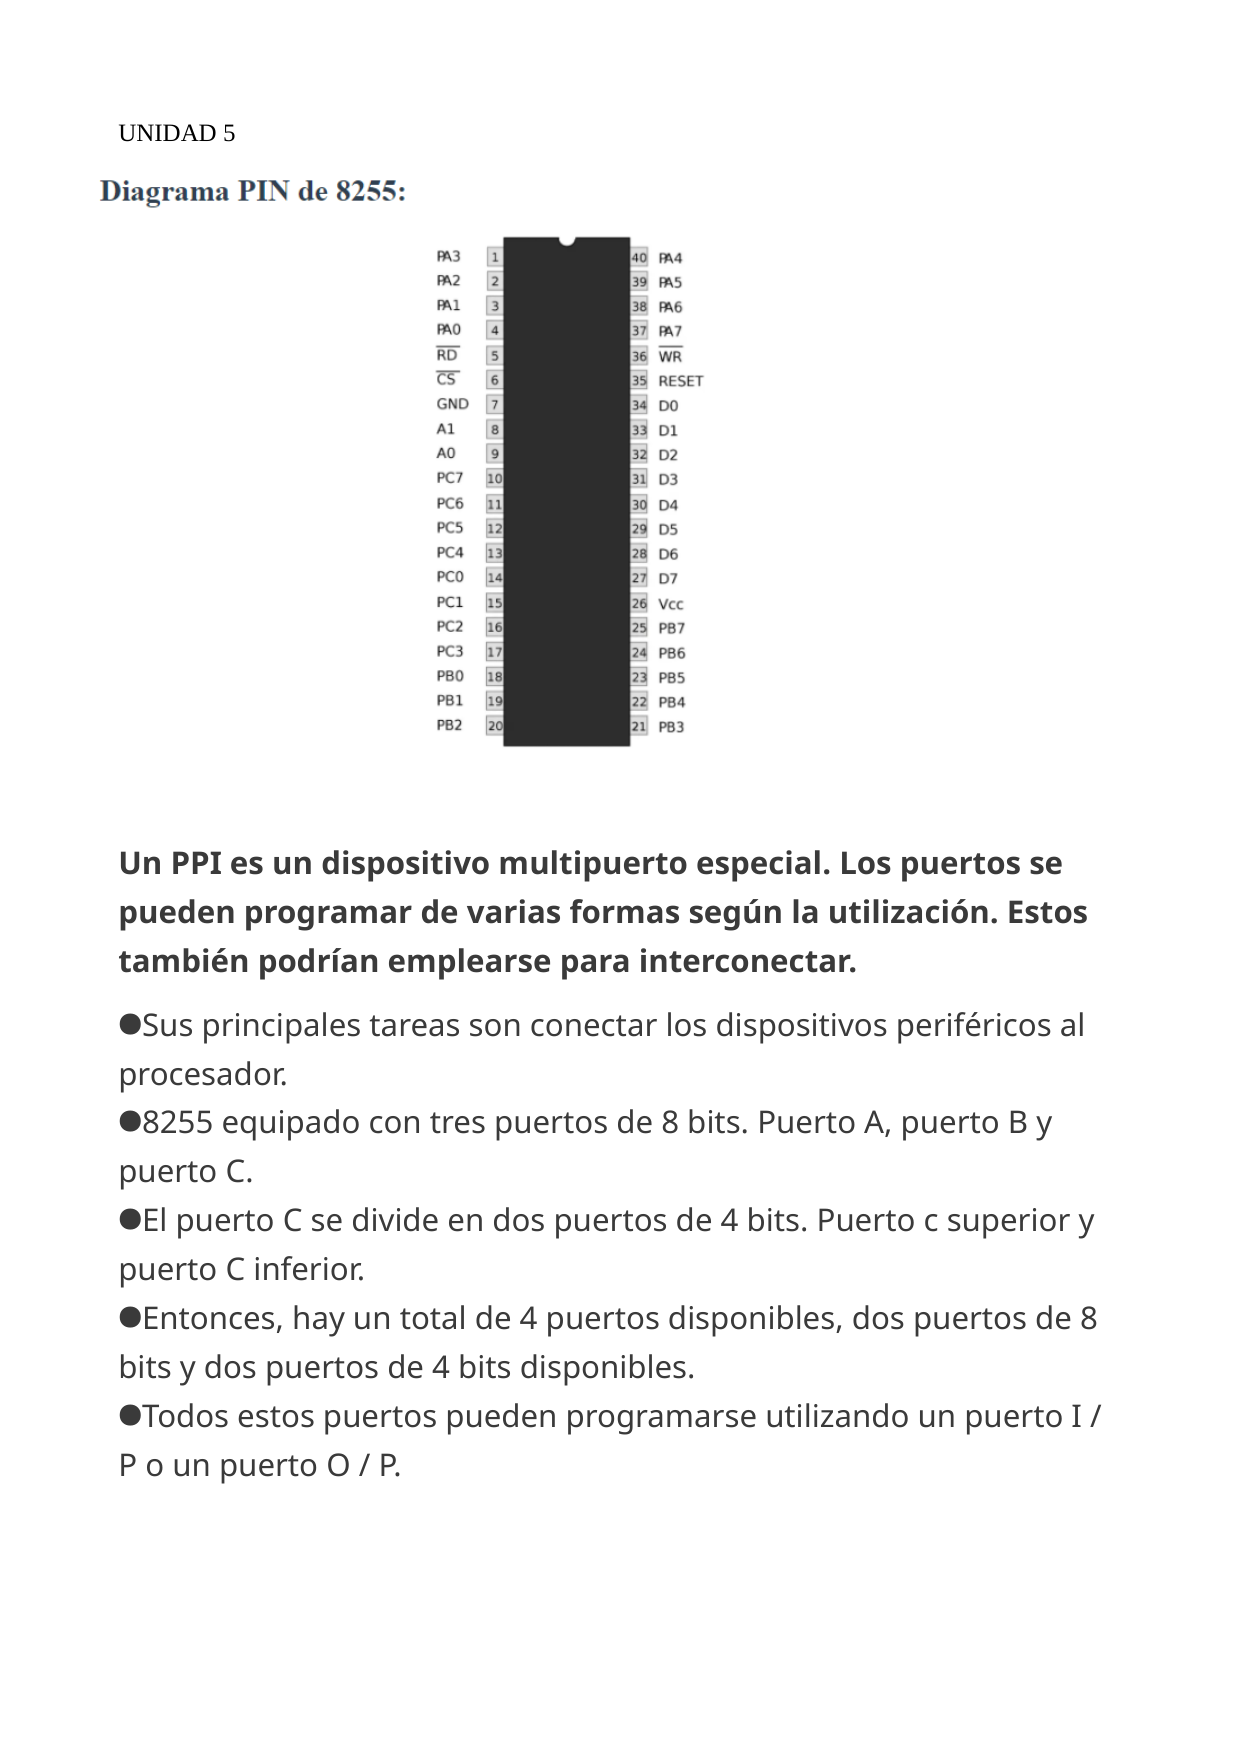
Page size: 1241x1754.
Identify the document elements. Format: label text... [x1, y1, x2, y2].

text UNIDAD 5 [118, 118, 1122, 812]
list Sus principales tareas son conectar los dispositivos periféricos al procesador. [118, 1002, 1122, 1094]
list 8255 equipado con tres puertos de 8 bits. Puerto A, puerto B y puerto C. [118, 1100, 1122, 1192]
text Un PPI es un dispositivo multipuerto especial. Los puertos se pueden programar de varias formas según la utilización. Estos también podrían emplearse para interconectar. [118, 841, 1122, 982]
list El puerto C se divide en dos puertos de 4 bits. Puerto c superior y puerto C inferior. [118, 1198, 1122, 1290]
list Todos estos puertos pueden programarse utilizando un puerto I / P o un puerto O / P. [118, 1394, 1122, 1486]
list Entonces, hay un total de 4 puertos disponibles, dos puertos de 8 bits y dos puertos de 4 bits disponibles. [118, 1296, 1122, 1388]
picture [90, 168, 1094, 755]
